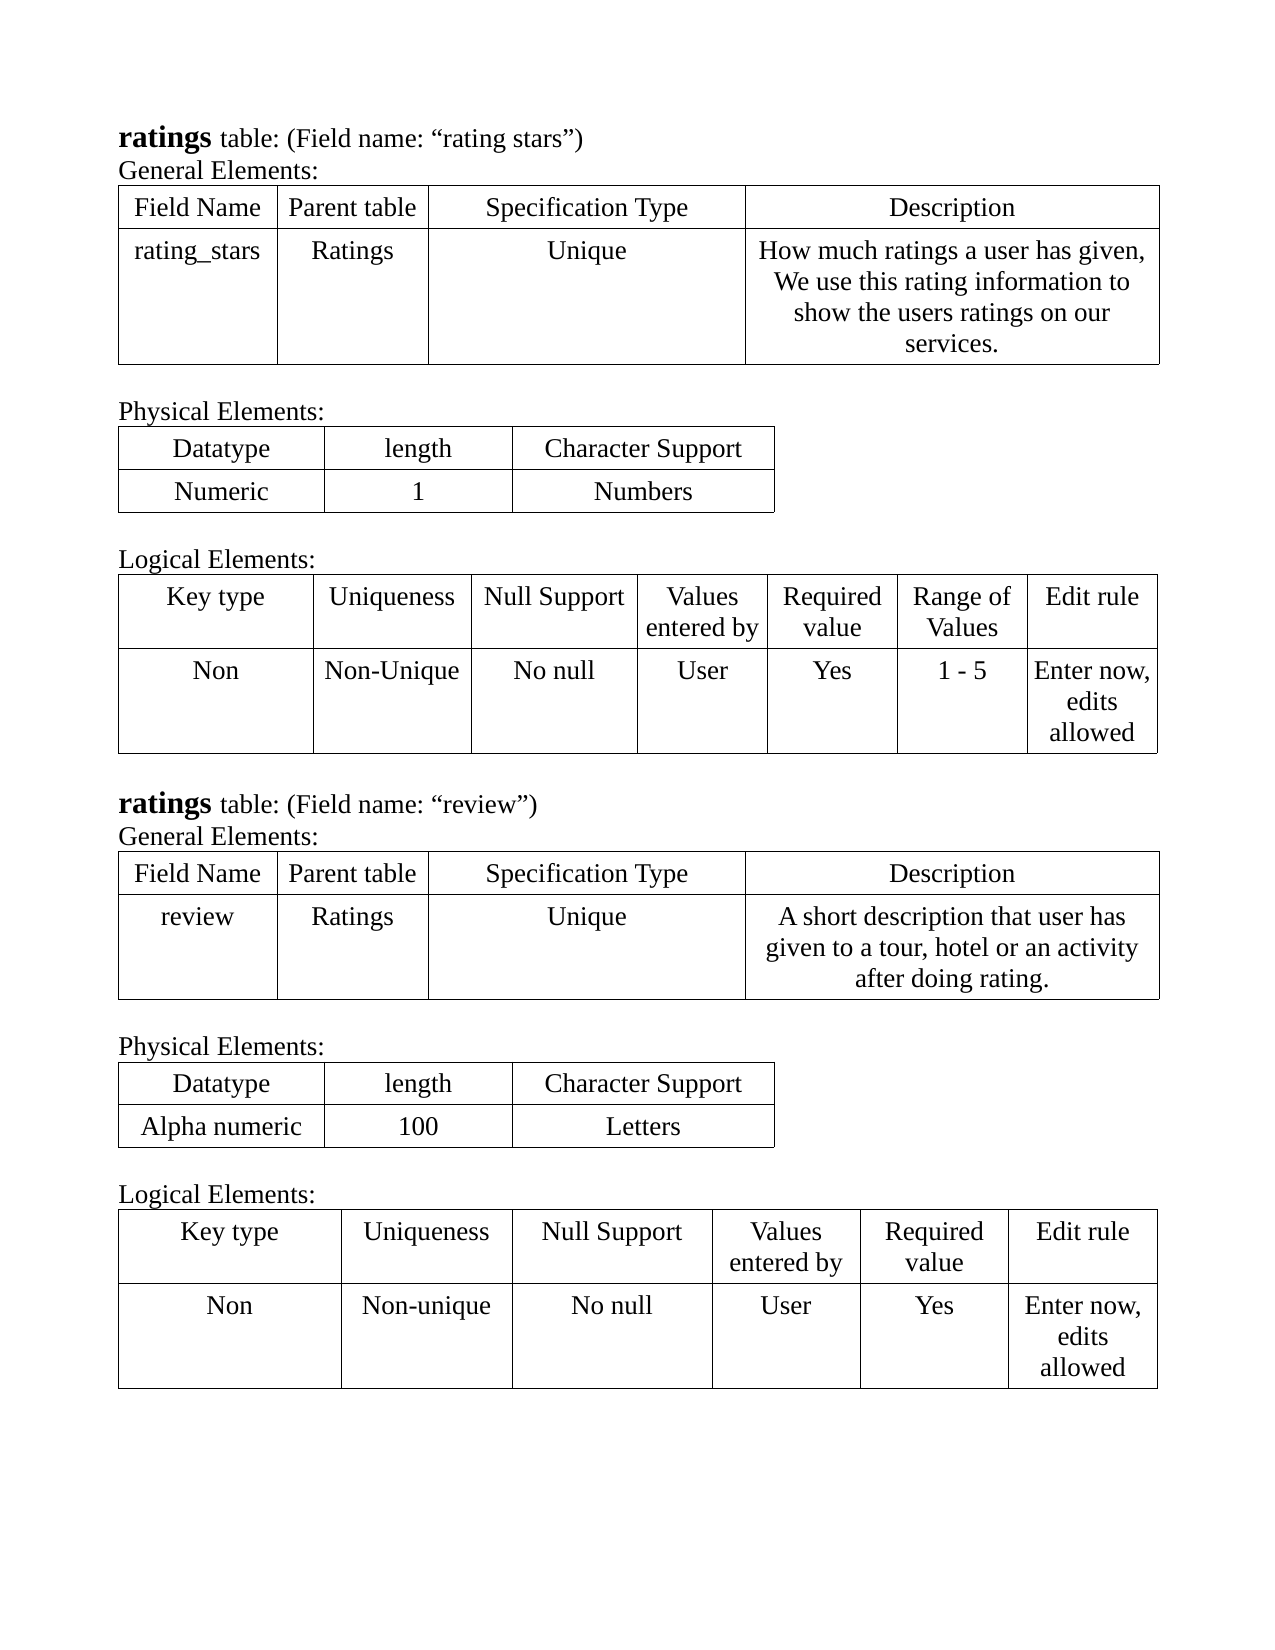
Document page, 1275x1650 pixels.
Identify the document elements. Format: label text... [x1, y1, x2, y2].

table_cell Unique [429, 895, 745, 999]
table_header Uniqueness [314, 575, 471, 648]
table_cell No null [472, 649, 637, 753]
table_cell A short description that user has given to a tour, hotel or an activity after doing rating. [746, 895, 1159, 999]
table_cell Enter now, edits allowed [1028, 649, 1157, 753]
text Physical Elements: [118, 1030, 1157, 1062]
table_cell Non [119, 649, 313, 753]
table_header Required value [768, 575, 897, 648]
table_header Field Name [119, 186, 277, 228]
table_cell Yes [861, 1284, 1008, 1388]
table_cell How much ratings a user has given, We use this rating information to show the users ratings on our services. [746, 229, 1159, 364]
table_cell Enter now, edits allowed [1009, 1284, 1157, 1388]
table_header Values entered by [638, 575, 767, 648]
text General Elements: [118, 154, 1157, 185]
table_cell Non-unique [342, 1284, 512, 1388]
table_cell User [638, 649, 767, 753]
text Physical Elements: [118, 395, 1157, 426]
table_cell Yes [768, 649, 897, 753]
table_header Uniqueness [342, 1210, 512, 1283]
table_header Edit rule [1009, 1210, 1157, 1283]
table_header length [325, 427, 512, 469]
table_cell 1 - 5 [898, 649, 1027, 753]
table_header Range of Values [898, 575, 1027, 648]
table_cell Numeric [119, 470, 324, 512]
table_header Null Support [513, 1210, 712, 1283]
table_cell Numbers [513, 470, 774, 512]
table_cell 100 [325, 1105, 512, 1147]
table_cell Non-Unique [314, 649, 471, 753]
table_header Key type [119, 575, 313, 648]
table_header Required value [861, 1210, 1008, 1283]
table_header Key type [119, 1210, 341, 1283]
table_header Parent table [278, 852, 428, 894]
text General Elements: [118, 820, 1157, 851]
table_header Values entered by [713, 1210, 860, 1283]
table_header Character Support [513, 1063, 774, 1104]
table_header Description [746, 186, 1159, 228]
table_header Specification Type [429, 852, 745, 894]
text ratings table: (Field name: “review”) [118, 784, 1157, 820]
table_header length [325, 1063, 512, 1104]
table_header Specification Type [429, 186, 745, 228]
table_cell rating_stars [119, 229, 277, 364]
table_cell Ratings [278, 229, 428, 364]
table_header Parent table [278, 186, 428, 228]
table_cell Letters [513, 1105, 774, 1147]
table_header Null Support [472, 575, 637, 648]
table_cell review [119, 895, 277, 999]
table_header Description [746, 852, 1159, 894]
table_cell Non [119, 1284, 341, 1388]
table_cell 1 [325, 470, 512, 512]
table_header Character Support [513, 427, 774, 469]
table_cell User [713, 1284, 860, 1388]
text Logical Elements: [118, 543, 1157, 574]
table_header Datatype [119, 1063, 324, 1104]
text ratings table: (Field name: “rating stars”) [118, 118, 1157, 154]
table_cell Ratings [278, 895, 428, 999]
table_cell Unique [429, 229, 745, 364]
table_cell Alpha numeric [119, 1105, 324, 1147]
table_header Field Name [119, 852, 277, 894]
table_cell No null [513, 1284, 712, 1388]
text Logical Elements: [118, 1178, 1157, 1209]
table_header Edit rule [1028, 575, 1157, 648]
table_header Datatype [119, 427, 324, 469]
